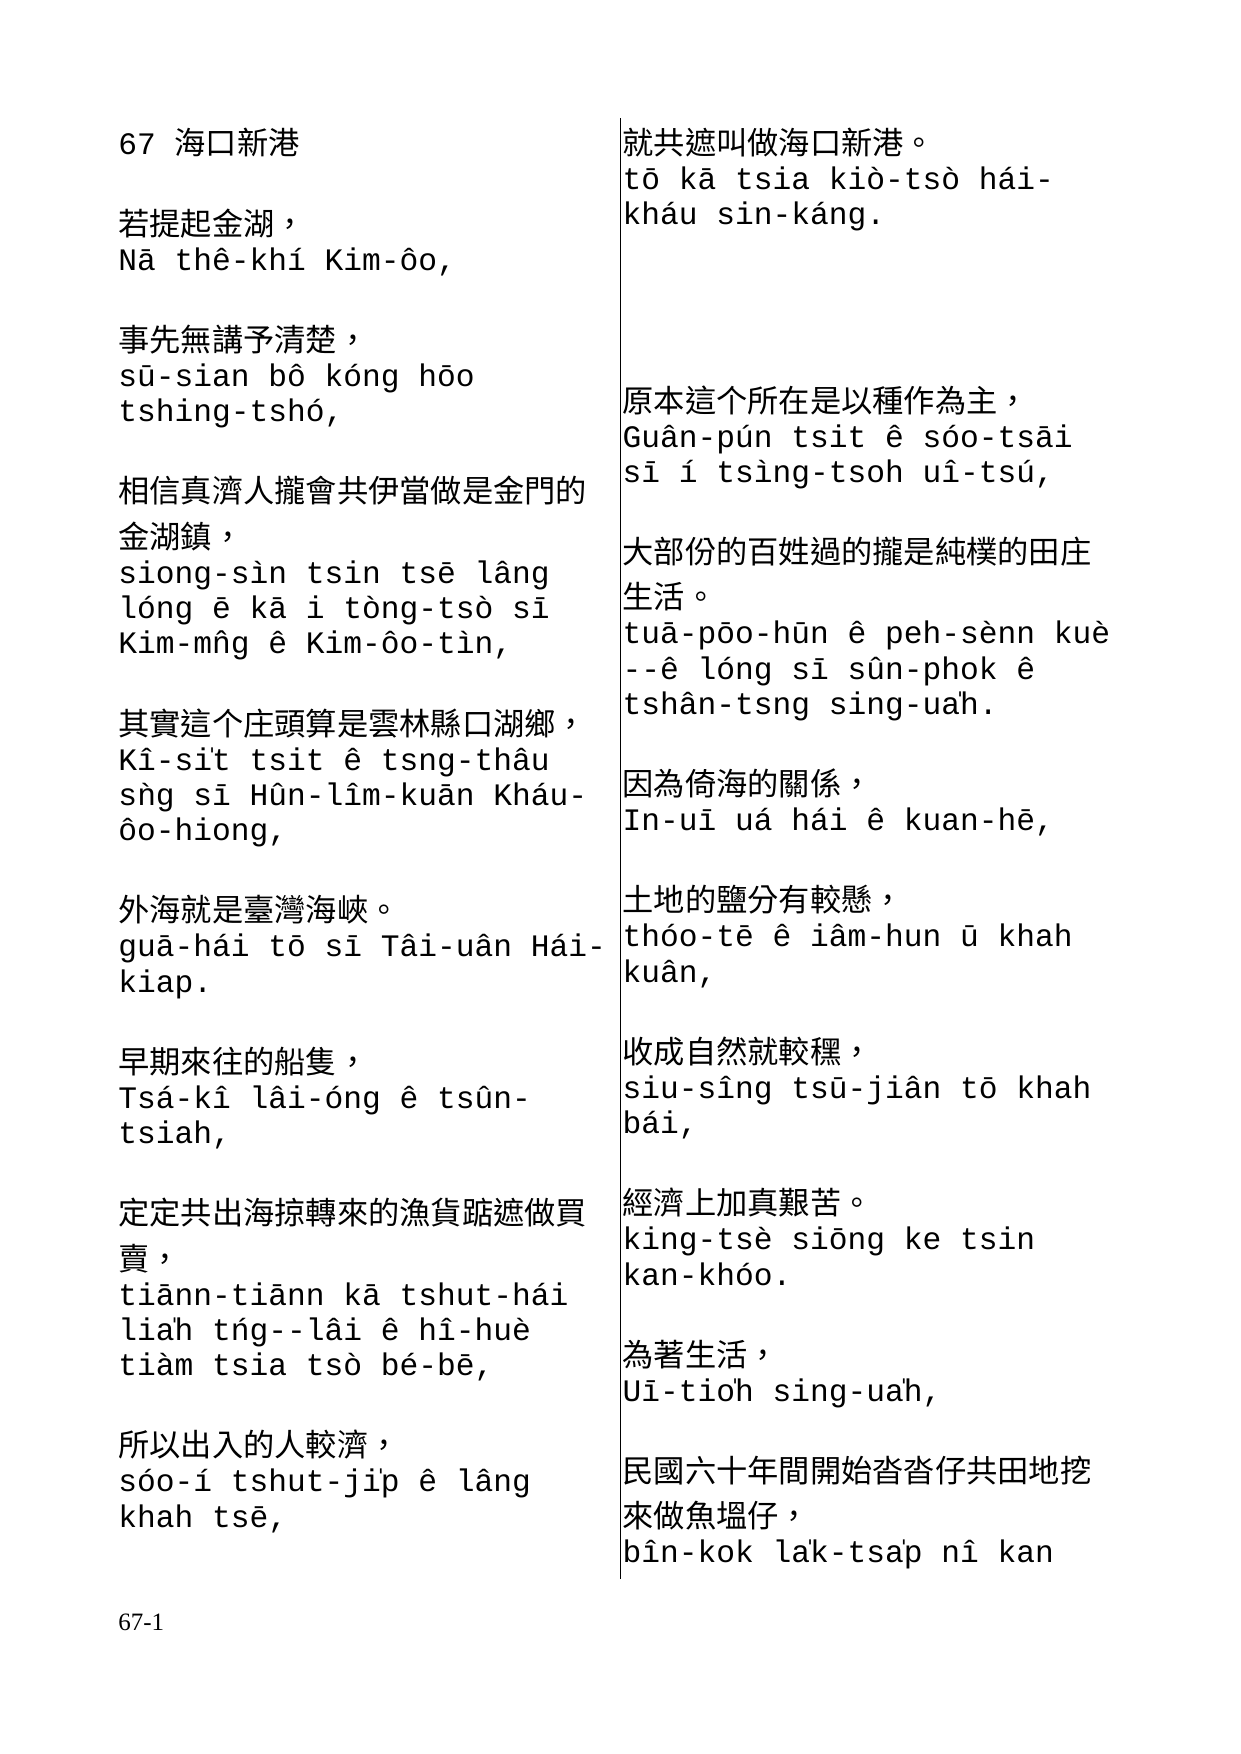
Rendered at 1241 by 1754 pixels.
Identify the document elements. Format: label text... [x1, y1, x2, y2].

text sū-sian bô kóng hōo tshing-tshó, [118, 360, 618, 431]
text 民國六十年間開始沓沓仔共田地挖來做魚塭仔， [622, 1446, 1122, 1536]
text Nā thê-khí Kim-ôo, [118, 244, 618, 280]
text siu-sîng tsū-jiân tō khah bái, [622, 1072, 1122, 1143]
text 為著生活， [622, 1330, 1122, 1375]
text Kî-si̍t tsit ê tsng-thâu sǹg sī Hûn-lîm-kuān Kháu-ôo-hiong, [118, 744, 618, 850]
text 早期來往的船隻， [118, 1037, 618, 1082]
text In-uī uá hái ê kuan-hē, [622, 804, 1122, 840]
text tuā-pōo-hūn ê peh-sènn kuè --ê lóng sī sûn-phok ê tshân-tsng sing-ua̍h. [622, 618, 1122, 724]
text 經濟上加真艱苦。 [622, 1178, 1122, 1223]
text 定定共出海掠轉來的漁貨踮遮做買賣， [118, 1188, 618, 1279]
text sóo-í tshut-ji̍p ê lâng khah tsē, [118, 1466, 618, 1537]
text 若提起金湖， [118, 199, 618, 244]
text guā-hái tō sī Tâi-uân Hái-kiap. [118, 931, 618, 1002]
text 因為倚海的關係， [622, 759, 1122, 804]
text siong-sìn tsin tsē lâng lóng ē kā i tòng-tsò sī Kim-mn̂g ê Kim-ôo-tìn, [118, 557, 618, 663]
text tō kā tsia kiò-tsò hái-kháu sin-káng. [622, 163, 1122, 234]
text 其實這个庄頭算是雲林縣口湖鄉， [118, 699, 618, 744]
text king-tsè siōng ke tsin kan-khóo. [622, 1223, 1122, 1294]
text Guân-pún tsit ê sóo-tsāi sī í tsìng-tsoh uî-tsú, [622, 421, 1122, 492]
text 事先無講予清楚， [118, 315, 618, 360]
text Uī-tio̍h sing-ua̍h, [622, 1375, 1122, 1410]
text bîn-kok la̍k-tsa̍p nî kan [622, 1536, 1122, 1572]
text 所以出入的人較濟， [118, 1421, 618, 1466]
text 67 海口新港 [118, 118, 618, 164]
text 收成自然就較䆀， [622, 1027, 1122, 1072]
text 就共遮叫做海口新港。 [622, 118, 1122, 163]
text 外海就是臺灣海峽。 [118, 886, 618, 931]
text 土地的鹽分有較懸， [622, 875, 1122, 921]
text tiānn-tiānn kā tshut-hái lia̍h tńg--lâi ê hî-huè tiàm tsia tsò bé-bē, [118, 1279, 618, 1385]
text 相信真濟人攏會共伊當做是金門的金湖鎮， [118, 467, 618, 557]
text thóo-tē ê iâm-hun ū khah kuân, [622, 921, 1122, 991]
text 大部份的百姓過的攏是純樸的田庄生活。 [622, 527, 1122, 618]
text 原本這个所在是以種作為主， [622, 376, 1122, 421]
text Tsá-kî lâi-óng ê tsûn-tsiah, [118, 1082, 618, 1153]
